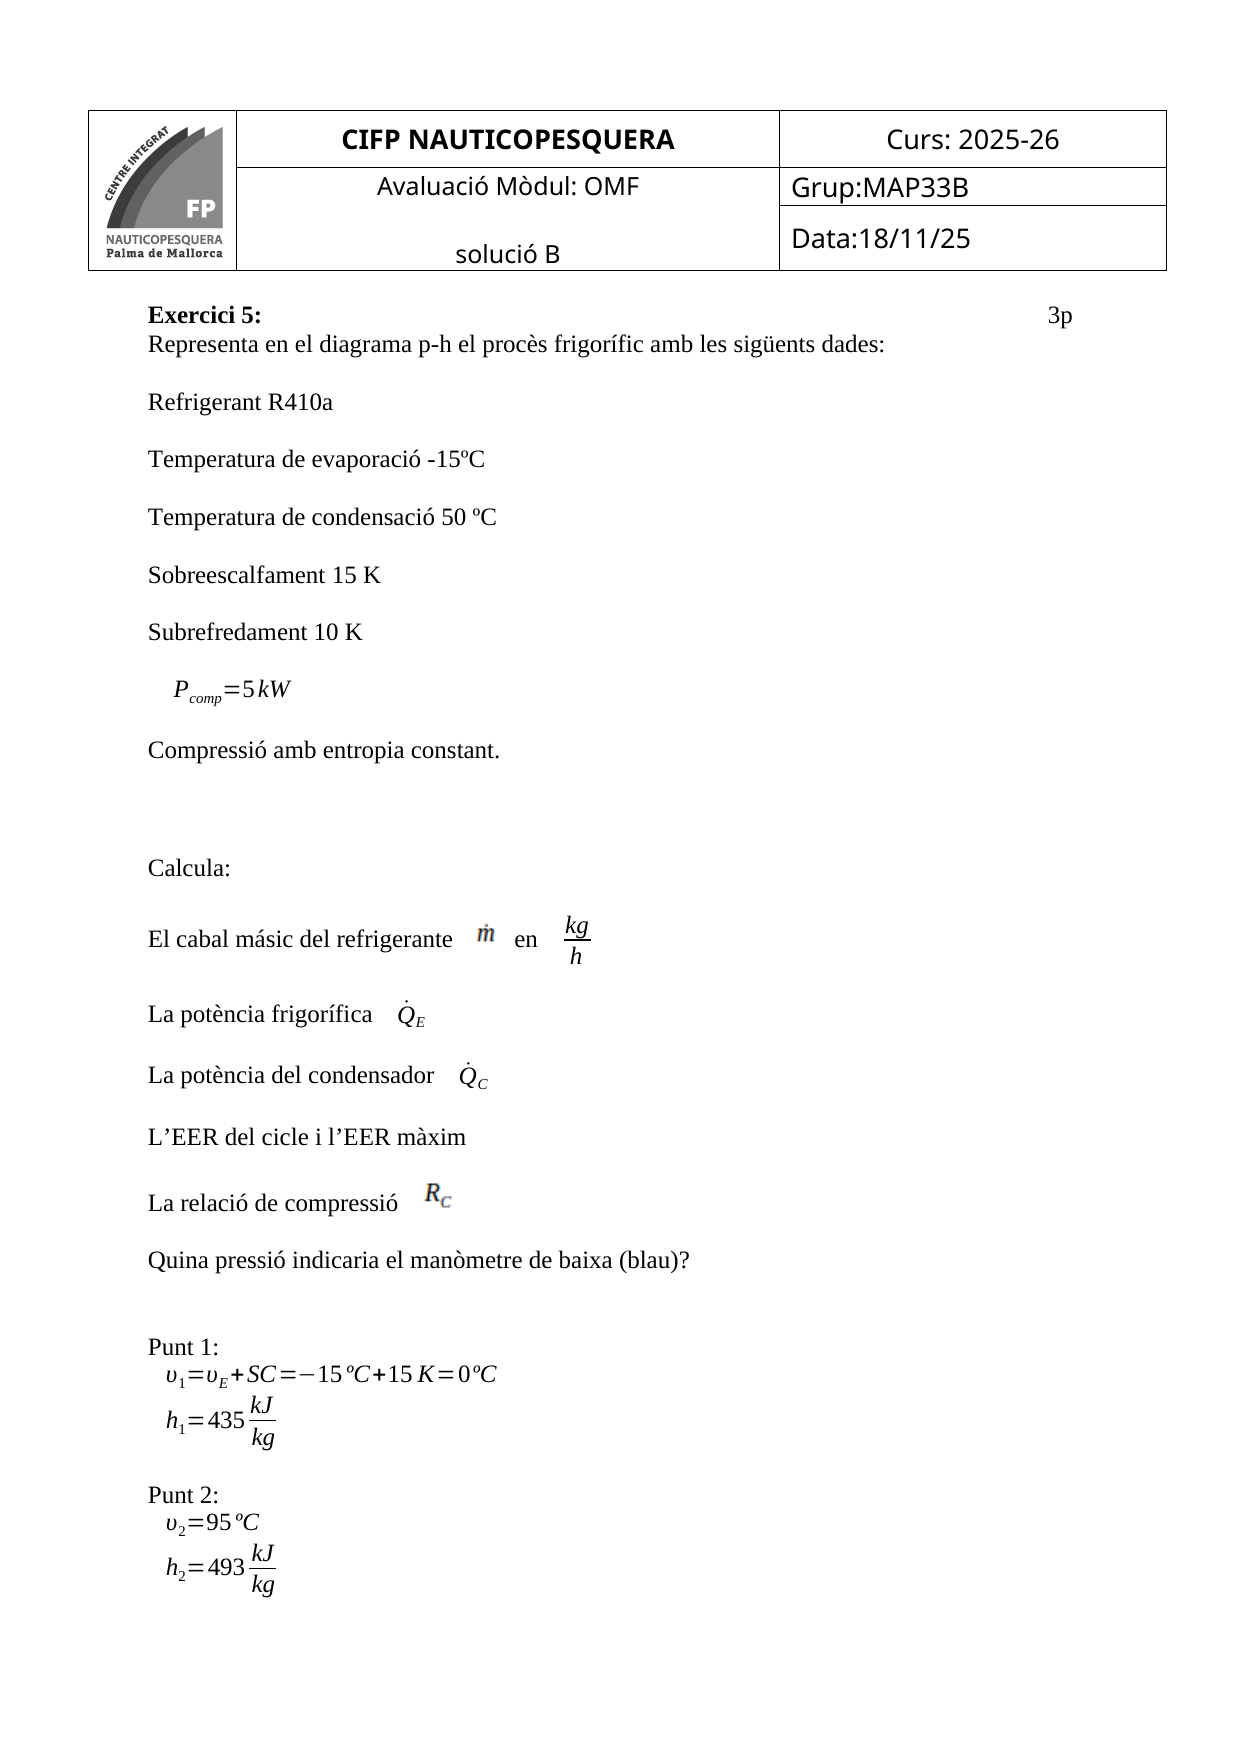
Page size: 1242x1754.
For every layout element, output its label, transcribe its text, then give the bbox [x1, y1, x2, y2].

text Sobreescalfament 15 K [148, 560, 1094, 588]
text Compressió amb entropia constant. [148, 736, 1094, 764]
text El cabal másic del refrigerante en [148, 911, 1094, 970]
text Refrigerant R410a [148, 387, 1094, 415]
picture [471, 919, 502, 948]
picture [417, 1179, 458, 1211]
text Representa en el diagrama p-h el procès frigorífic amb les sigüents dades: [148, 329, 1094, 358]
text Temperatura de evaporació -15ºC [148, 444, 1094, 473]
text Punt 2: [148, 1480, 1094, 1508]
picture [100, 116, 229, 265]
text La potència del condensador [148, 1061, 1094, 1093]
text La potència frigorífica [148, 999, 1094, 1032]
text La relació de compressió [148, 1180, 1094, 1216]
text L’EER del cicle i l’EER màxim [148, 1122, 1094, 1151]
text Punt 1: [148, 1332, 1094, 1361]
text Calcula: [148, 853, 1094, 882]
text Quina pressió indicaria el manòmetre de baixa (blau)? [148, 1245, 1094, 1274]
text Exercici 5: 3p [148, 300, 1094, 329]
text Subrefredament 10 K [148, 617, 1094, 646]
text Temperatura de condensació 50 ºC [148, 502, 1094, 531]
